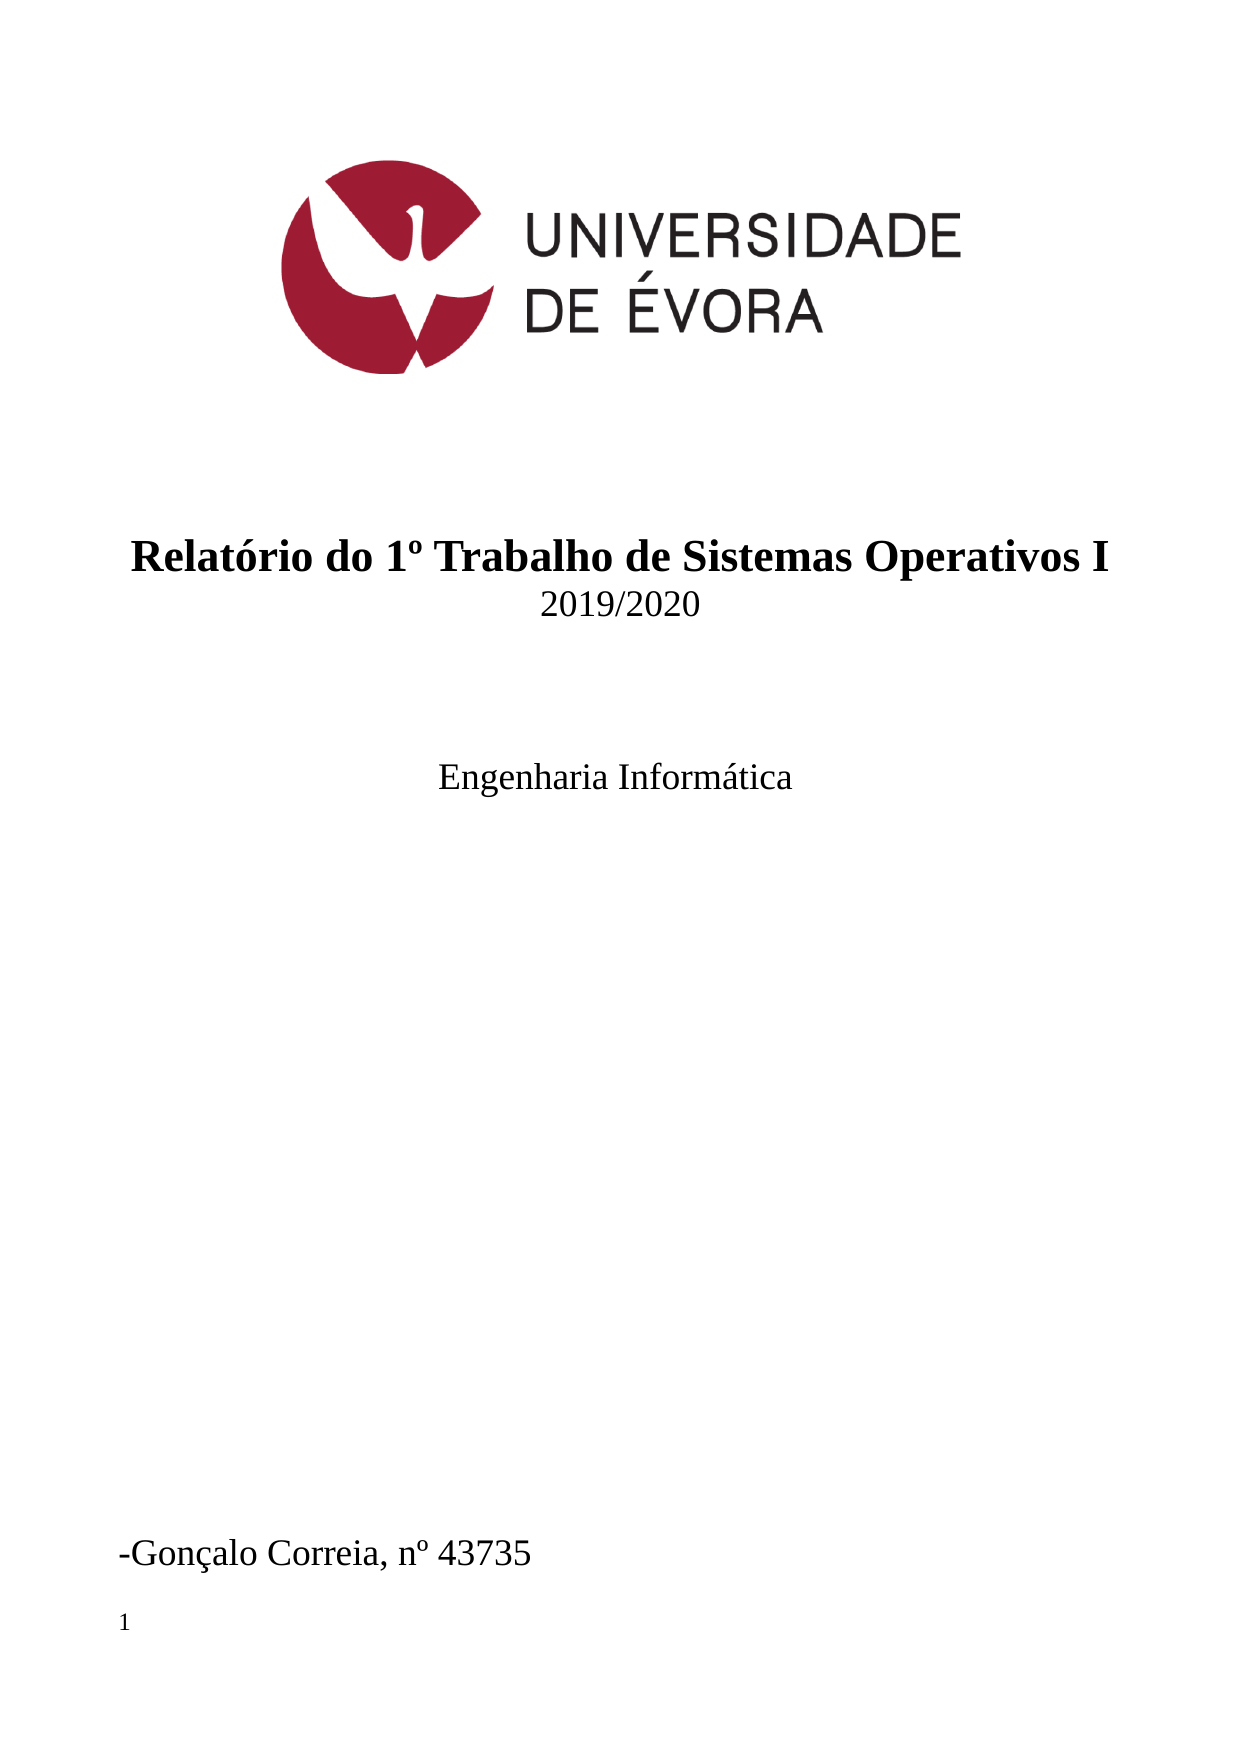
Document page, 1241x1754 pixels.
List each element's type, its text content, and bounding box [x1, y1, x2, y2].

text Engenharia Informática [118, 754, 1122, 797]
text -Gonçalo Correia, nº 43735 [118, 1530, 1122, 1573]
text Relatório do 1º Trabalho de Sistemas Operativos I [118, 529, 1122, 582]
text 2019/2020 [118, 582, 1122, 625]
picture [63, 62, 1178, 472]
